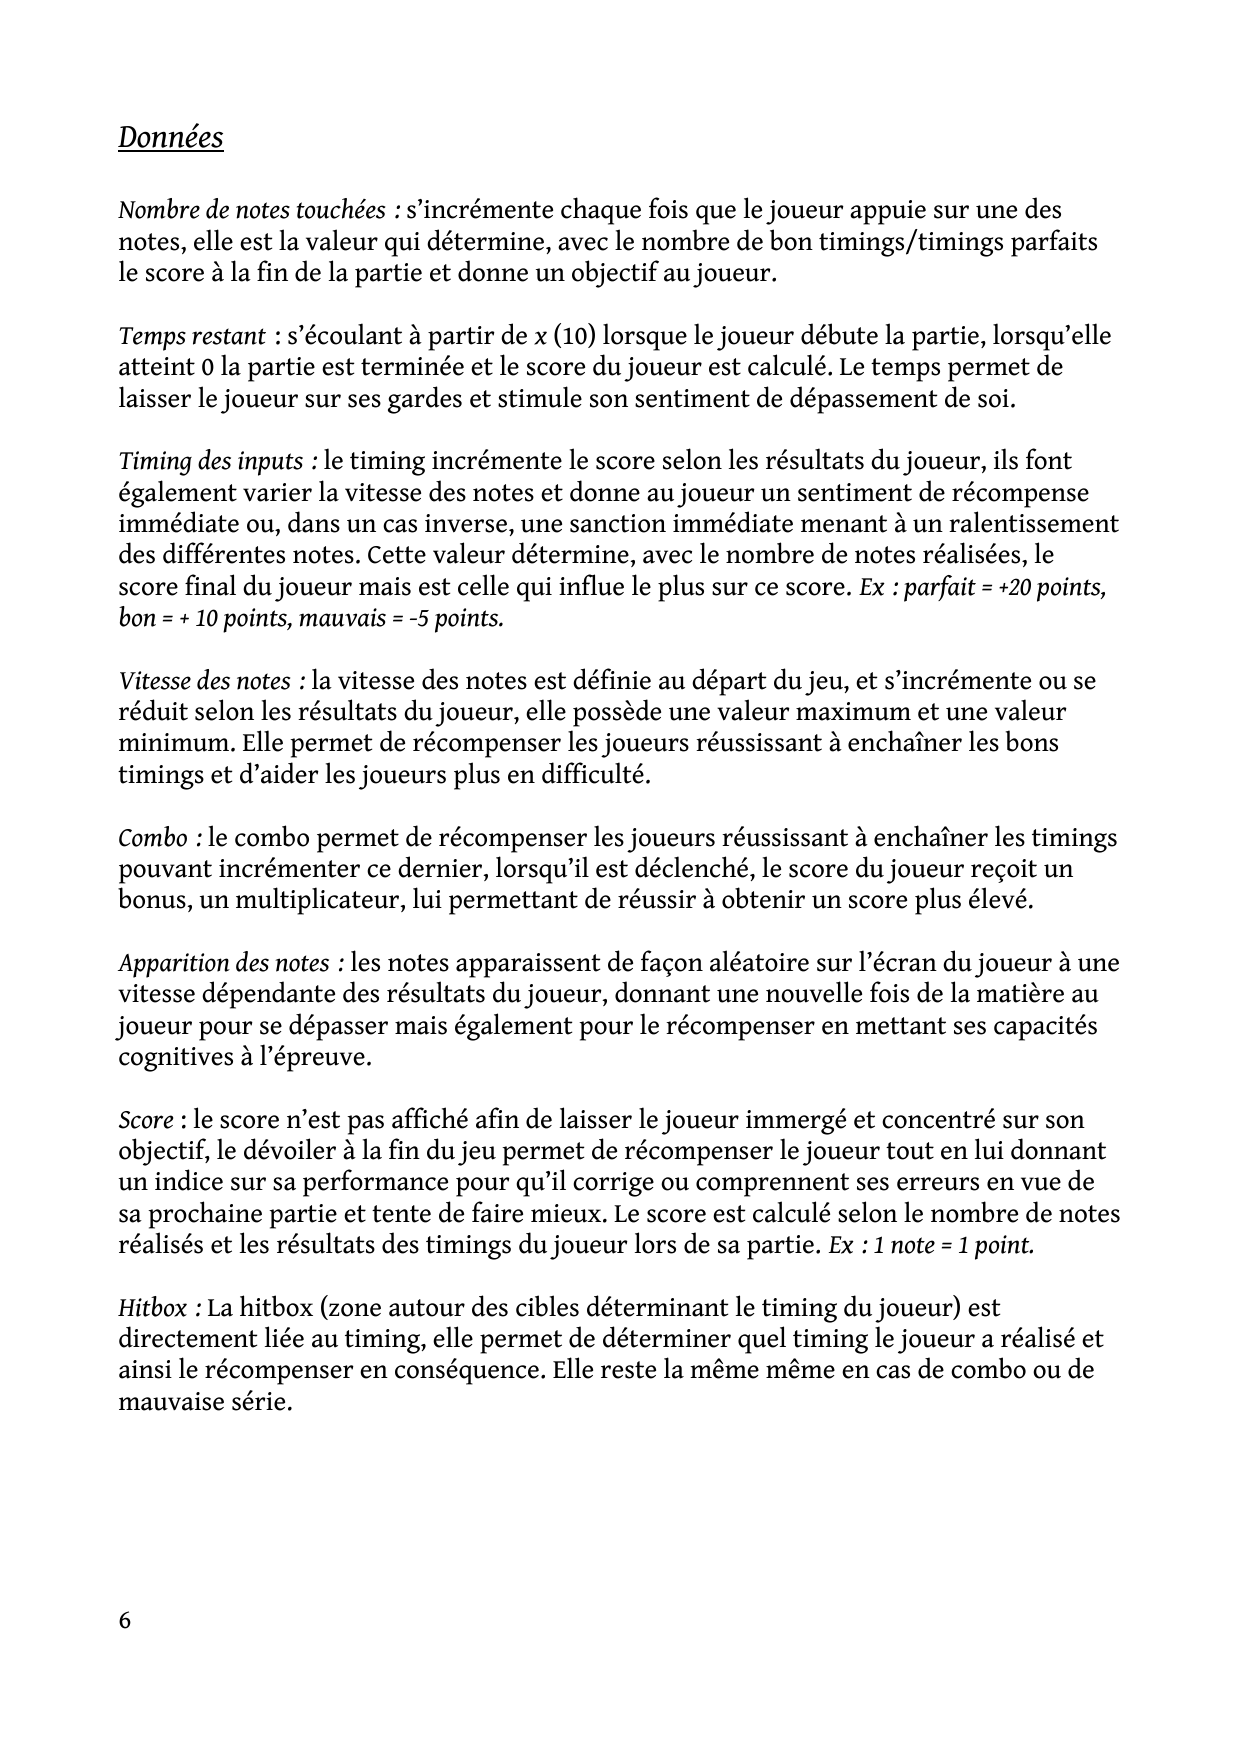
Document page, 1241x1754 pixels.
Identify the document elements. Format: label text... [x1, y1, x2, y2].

text Apparition des notes : les notes apparaissent de façon aléatoire sur l’écran du joueur à une vitesse dépendante des résultats du joueur, donnant une nouvelle fois de la matière au joueur pour se dépasser mais également pour le récompenser en mettant ses capacités cognitives à l’épreuve. [118, 948, 1122, 1073]
text Nombre de notes touchées : s’incrémente chaque fois que le joueur appuie sur une des notes, elle est la valeur qui détermine, avec le nombre de bon timings/timings parfaits le score à la fin de la partie et donne un objectif au joueur. [118, 195, 1122, 289]
text Hitbox : La hitbox (zone autour des cibles déterminant le timing du joueur) est directement liée au timing, elle permet de déterminer quel timing le joueur a réalisé et ainsi le récompenser en conséquence. Elle reste la même même en cas de combo ou de mauvaise série. [118, 1293, 1122, 1418]
text Score : le score n’est pas affiché afin de laisser le joueur immergé et concentré sur son objectif, le dévoiler à la fin du jeu permet de récompenser le joueur tout en lui donnant un indice sur sa performance pour qu’il corrige ou comprennent ses erreurs en vue de sa prochaine partie et tente de faire mieux. Le score est calculé selon le nombre de notes réalisés et les résultats des timings du joueur lors de sa partie. Ex : 1 note = 1 point. [118, 1104, 1122, 1261]
text Combo : le combo permet de récompenser les joueurs réussissant à enchaîner les timings pouvant incrémenter ce dernier, lorsqu’il est déclenché, le score du joueur reçoit un bonus, un multiplicateur, lui permettant de réussir à obtenir un score plus élevé. [118, 822, 1122, 916]
text Temps restant : s’écoulant à partir de x (10) lorsque le joueur débute la partie, lorsqu’elle atteint 0 la partie est terminée et le score du joueur est calculé. Le temps permet de laisser le joueur sur ses gardes et stimule son sentiment de dépassement de soi. [118, 321, 1122, 415]
text Timing des inputs : le timing incrémente le score selon les résultats du joueur, ils font également varier la vitesse des notes et donne au joueur un sentiment de récompense immédiate ou, dans un cas inverse, une sanction immédiate menant à un ralentissement des différentes notes. Cette valeur détermine, avec le nombre de notes réalisées, le score final du joueur mais est celle qui influe le plus sur ce score. Ex : parfait = +20 points, bon = + 10 points, mauvais = -5 points. [118, 446, 1122, 634]
text Vitesse des notes : la vitesse des notes est définie au départ du jeu, et s’incrémente ou se réduit selon les résultats du joueur, elle possède une valeur maximum et une valeur minimum. Elle permet de récompenser les joueurs réussissant à enchaîner les bons timings et d’aider les joueurs plus en difficulté. [118, 666, 1122, 791]
text Données [118, 118, 1122, 157]
